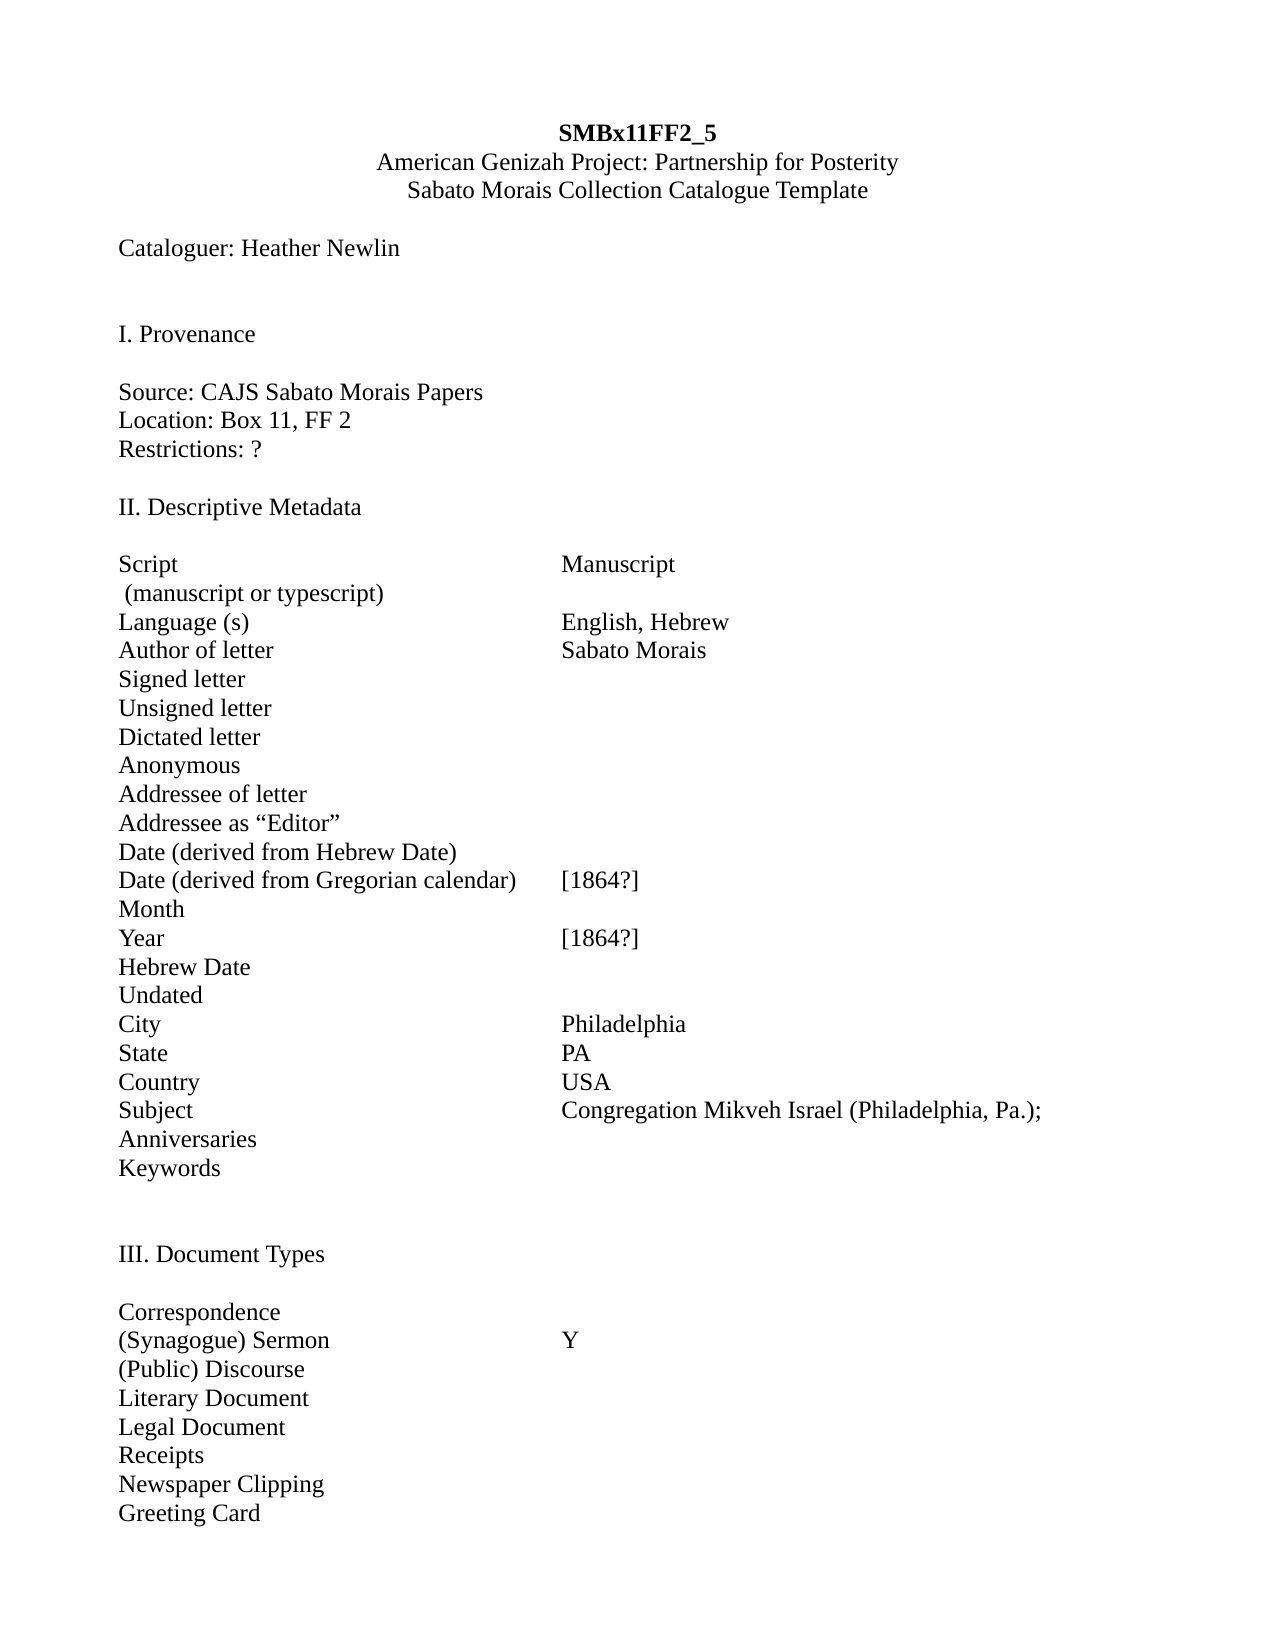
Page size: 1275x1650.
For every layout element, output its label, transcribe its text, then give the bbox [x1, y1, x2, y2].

text Source: CAJS Sabato Morais Papers [118, 377, 1157, 406]
text City Philadelphia [118, 1009, 1157, 1038]
text Newspaper Clipping [118, 1469, 1157, 1498]
text Sabato Morais Collection Catalogue Template [118, 176, 1157, 204]
text (Public) Discourse [118, 1354, 1157, 1383]
text Cataloguer: Heather Newlin [118, 233, 1157, 262]
text SMBx11FF2_5 [118, 118, 1157, 147]
text Correspondence [118, 1297, 1157, 1326]
text Greeting Card [118, 1498, 1157, 1527]
text Keywords [118, 1153, 1157, 1182]
text Language (s) English, Hebrew [118, 607, 1157, 636]
text III. Document Types [118, 1239, 1157, 1268]
text Addressee of letter [118, 779, 1157, 808]
text (manuscript or typescript) [118, 578, 1157, 607]
text Hebrew Date [118, 952, 1157, 981]
text Literary Document [118, 1383, 1157, 1412]
text Month [118, 894, 1157, 923]
text Legal Document [118, 1412, 1157, 1441]
text American Genizah Project: Partnership for Posterity [118, 147, 1157, 176]
text Country USA [118, 1067, 1157, 1096]
text Dictated letter [118, 722, 1157, 751]
text Script Manuscript [118, 549, 1157, 578]
text Signed letter [118, 664, 1157, 693]
text Date (derived from Gregorian calendar) [1864?] [118, 866, 1157, 894]
text Restrictions: ? [118, 434, 1157, 463]
text Subject Congregation Mikveh Israel (Philadelphia, Pa.); Anniversaries [118, 1096, 1157, 1153]
text (Synagogue) Sermon Y [118, 1326, 1157, 1354]
text Anonymous [118, 751, 1157, 779]
text Date (derived from Hebrew Date) [118, 837, 1157, 866]
text Unsigned letter [118, 693, 1157, 722]
text I. Provenance [118, 319, 1157, 348]
text II. Descriptive Metadata [118, 492, 1157, 521]
text State PA [118, 1038, 1157, 1067]
text Author of letter Sabato Morais [118, 636, 1157, 664]
text Year [1864?] [118, 923, 1157, 952]
text Receipts [118, 1441, 1157, 1469]
text Addressee as “Editor” [118, 808, 1157, 837]
text Undated [118, 981, 1157, 1009]
text Location: Box 11, FF 2 [118, 406, 1157, 434]
